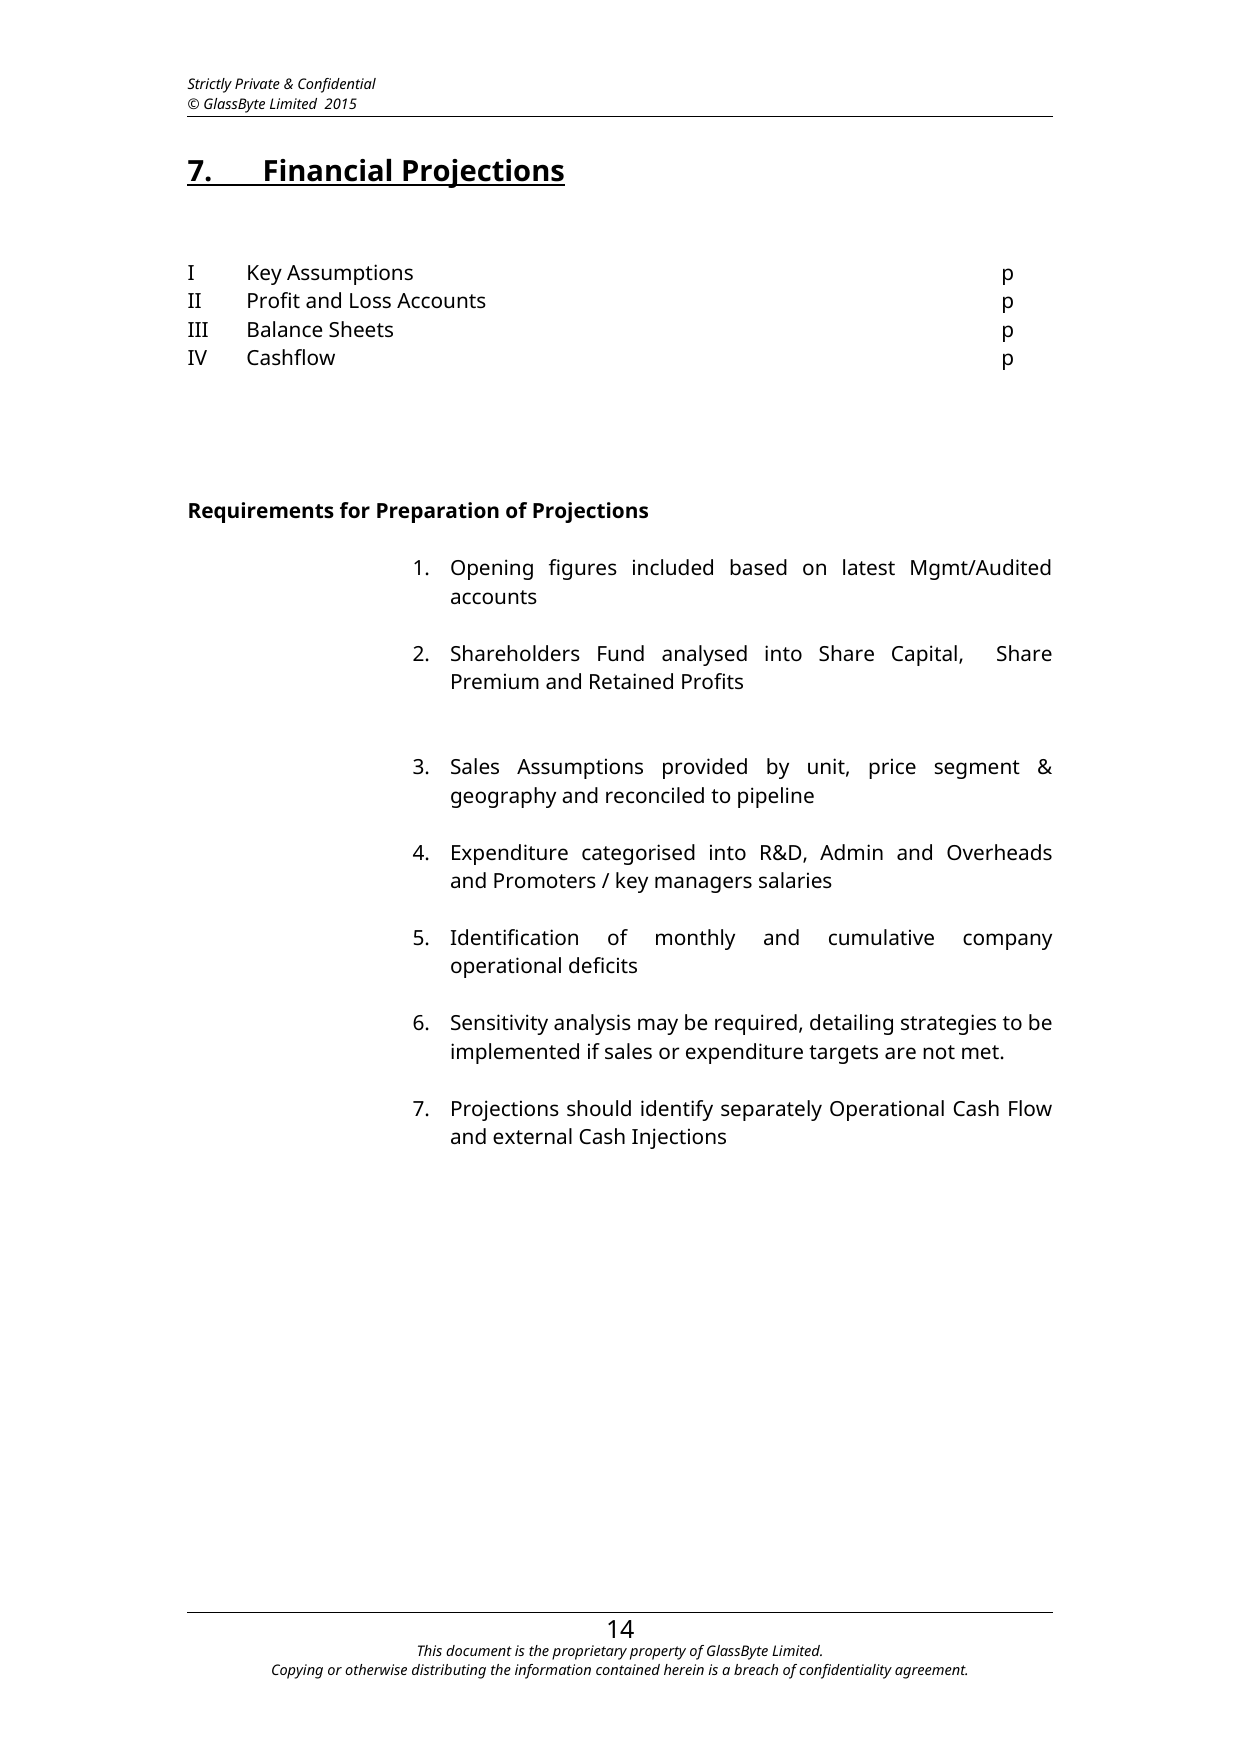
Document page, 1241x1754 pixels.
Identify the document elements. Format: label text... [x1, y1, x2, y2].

list Identification of monthly and cumulative company operational deficits [412, 923, 1053, 980]
list Projections should identify separately Operational Cash Flow and external Cash Injections [412, 1094, 1053, 1151]
text IV Cashflow p [187, 343, 1053, 372]
list Expenditure categorised into R&D, Admin and Overheads and Promoters / key managers salaries [412, 838, 1053, 895]
list Sensitivity analysis may be required, detailing strategies to be implemented if sales or expenditure targets are not met. [412, 1008, 1053, 1065]
list Sales Assumptions provided by unit, price segment & geography and reconciled to pipeline [412, 752, 1053, 809]
list Opening figures included based on latest Mgmt/Audited accounts [412, 553, 1053, 610]
text III Balance Sheets p [187, 315, 1053, 343]
list Shareholders Fund analysed into Share Capital, Share Premium and Retained Profits [412, 639, 1053, 696]
text 7. Financial Projections [187, 150, 1053, 190]
text II Profit and Loss Accounts p [187, 286, 1053, 315]
text I Key Assumptions p [187, 258, 1053, 286]
text Requirements for Preparation of Projections [187, 497, 1053, 525]
